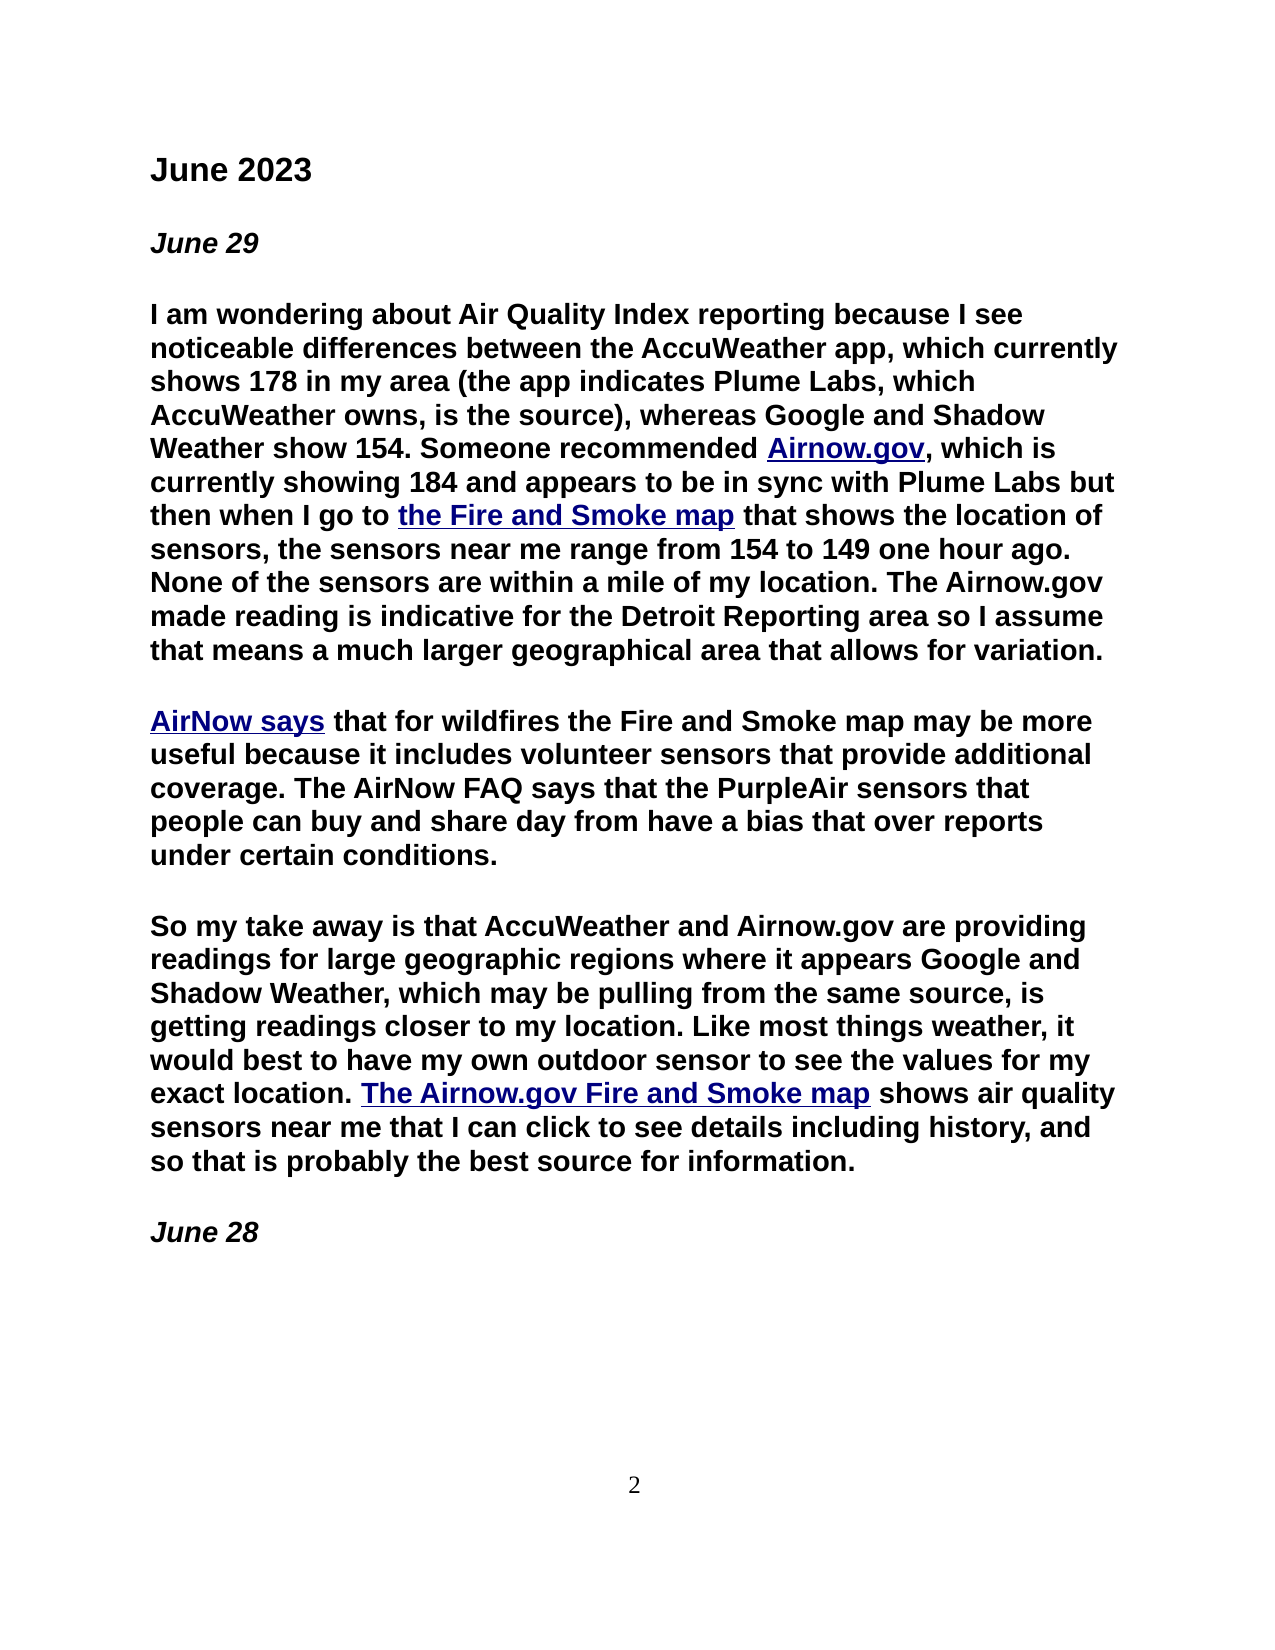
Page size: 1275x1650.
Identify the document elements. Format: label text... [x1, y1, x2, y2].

subtitle So my take away is that AccuWeather and Airnow.gov are providing readings for large geographic regions where it appears Google and Shadow Weather, which may be pulling from the same source, is getting readings closer to my location. Like most things weather, it would best to have my own outdoor sensor to see the values for my exact location. The Airnow.gov Fire and Smoke map shows air quality sensors near me that I can click to see details including history, and so that is probably the best source for information. [150, 909, 1125, 1177]
subtitle I am wondering about Air Quality Index reporting because I see noticeable differences between the AccuWeather app, which currently shows 178 in my area (the app indicates Plume Labs, which AccuWeather owns, is the source), whereas Google and Shadow Weather show 154. Someone recommended Airnow.gov, which is currently showing 184 and appears to be in sync with Plume Labs but then when I go to the Fire and Smoke map that shows the location of sensors, the sensors near me range from 154 to 149 one hour ago. None of the sensors are within a mile of my location. The Airnow.gov made reading is indicative for the Detroit Reporting area so I assume that means a much larger geographical area that allows for variation. [150, 297, 1125, 666]
subtitle June 29 [150, 226, 1125, 260]
subtitle June 2023 [150, 150, 1125, 189]
subtitle June 28 [150, 1215, 1125, 1248]
subtitle AirNow says that for wildfires the Fire and Smoke map may be more useful because it includes volunteer sensors that provide additional coverage. The AirNow FAQ says that the PurpleAir sensors that people can buy and share day from have a bias that over reports under certain conditions. [150, 704, 1125, 871]
